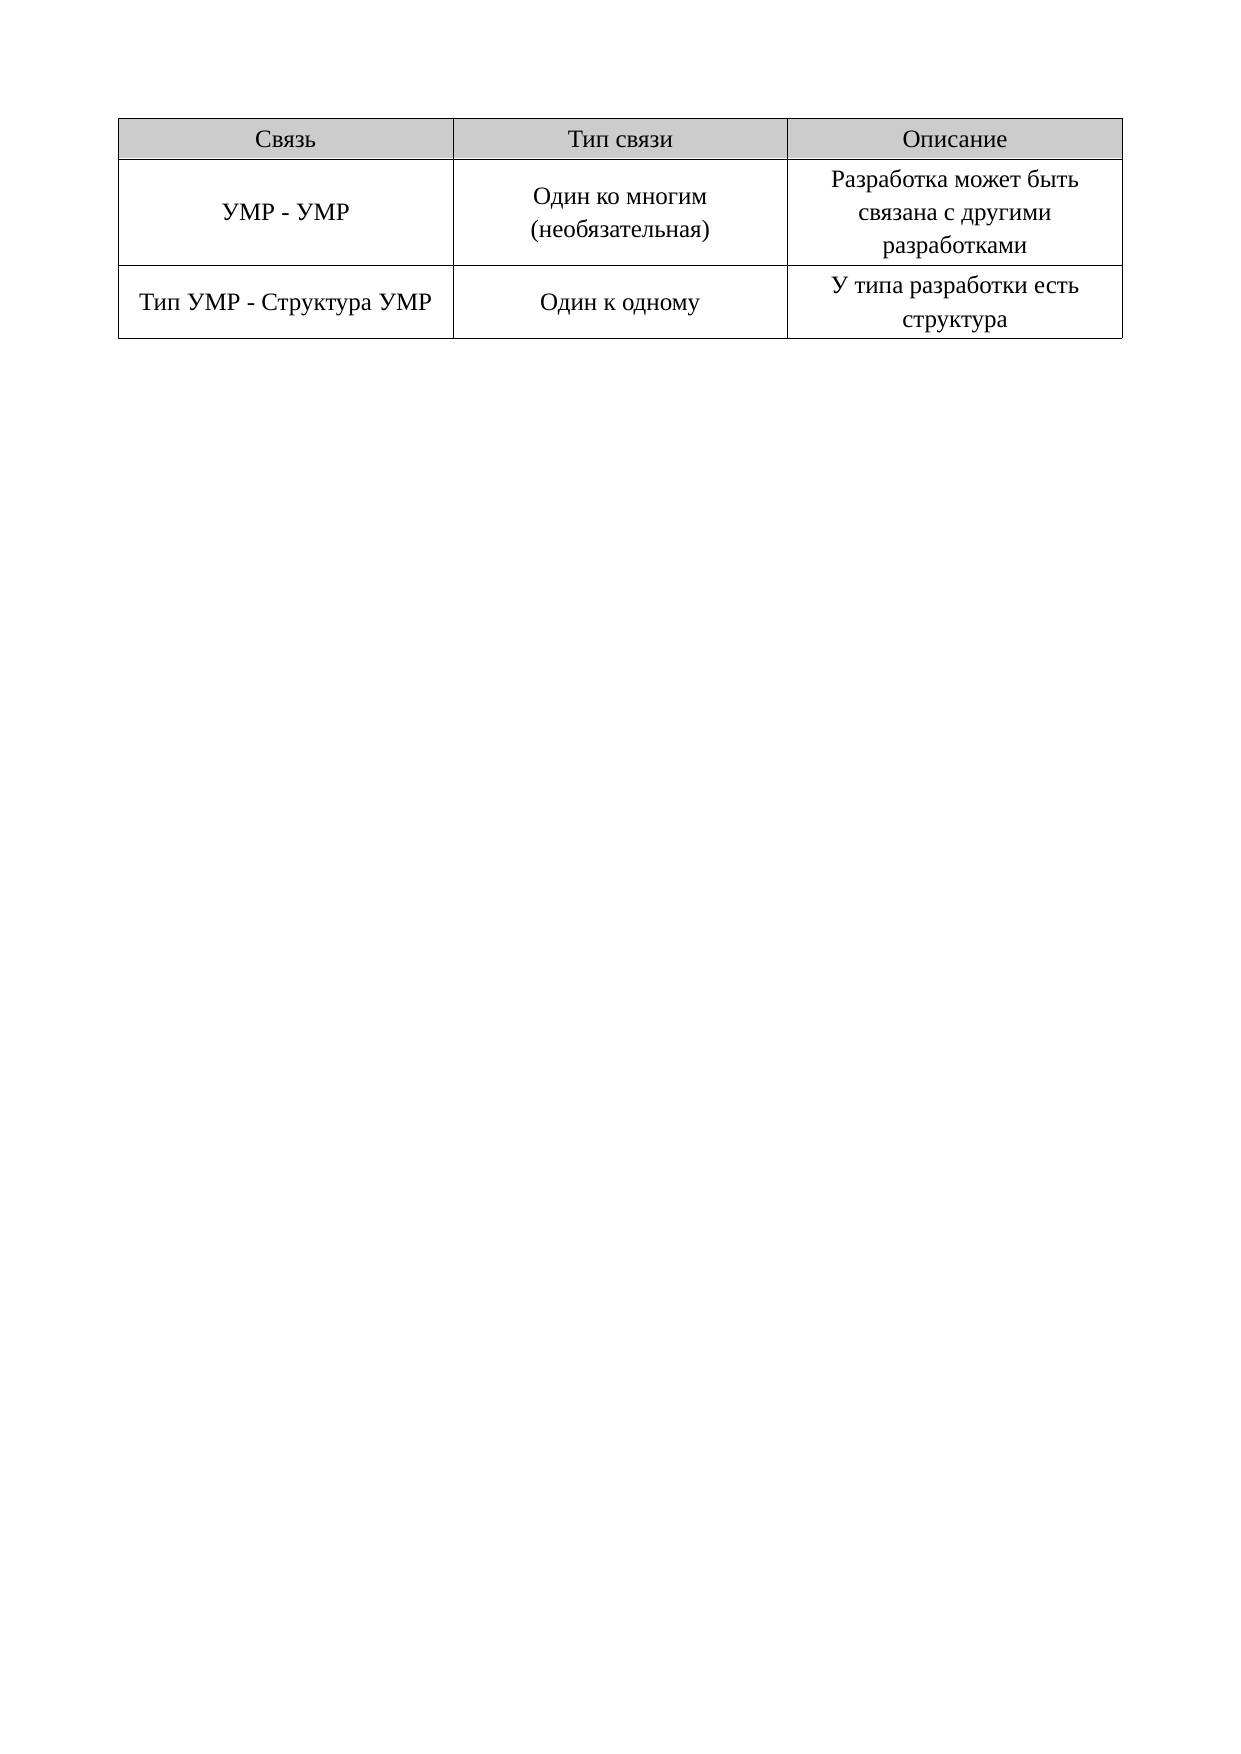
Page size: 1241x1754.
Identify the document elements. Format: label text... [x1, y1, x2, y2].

table_header Тип связи [454, 119, 787, 158]
table_cell Разработка может быть связана с другими разработками [788, 160, 1122, 265]
table_cell У типа разработки есть структура [788, 266, 1122, 338]
table_cell УМР - УМР [119, 160, 453, 265]
table_cell Тип УМР - Структура УМР [119, 266, 453, 338]
table_header Описание [788, 119, 1122, 158]
table_cell Один к одному [454, 266, 787, 338]
table_header Связь [119, 119, 453, 158]
table_cell Один ко многим (необязательная) [454, 160, 787, 265]
